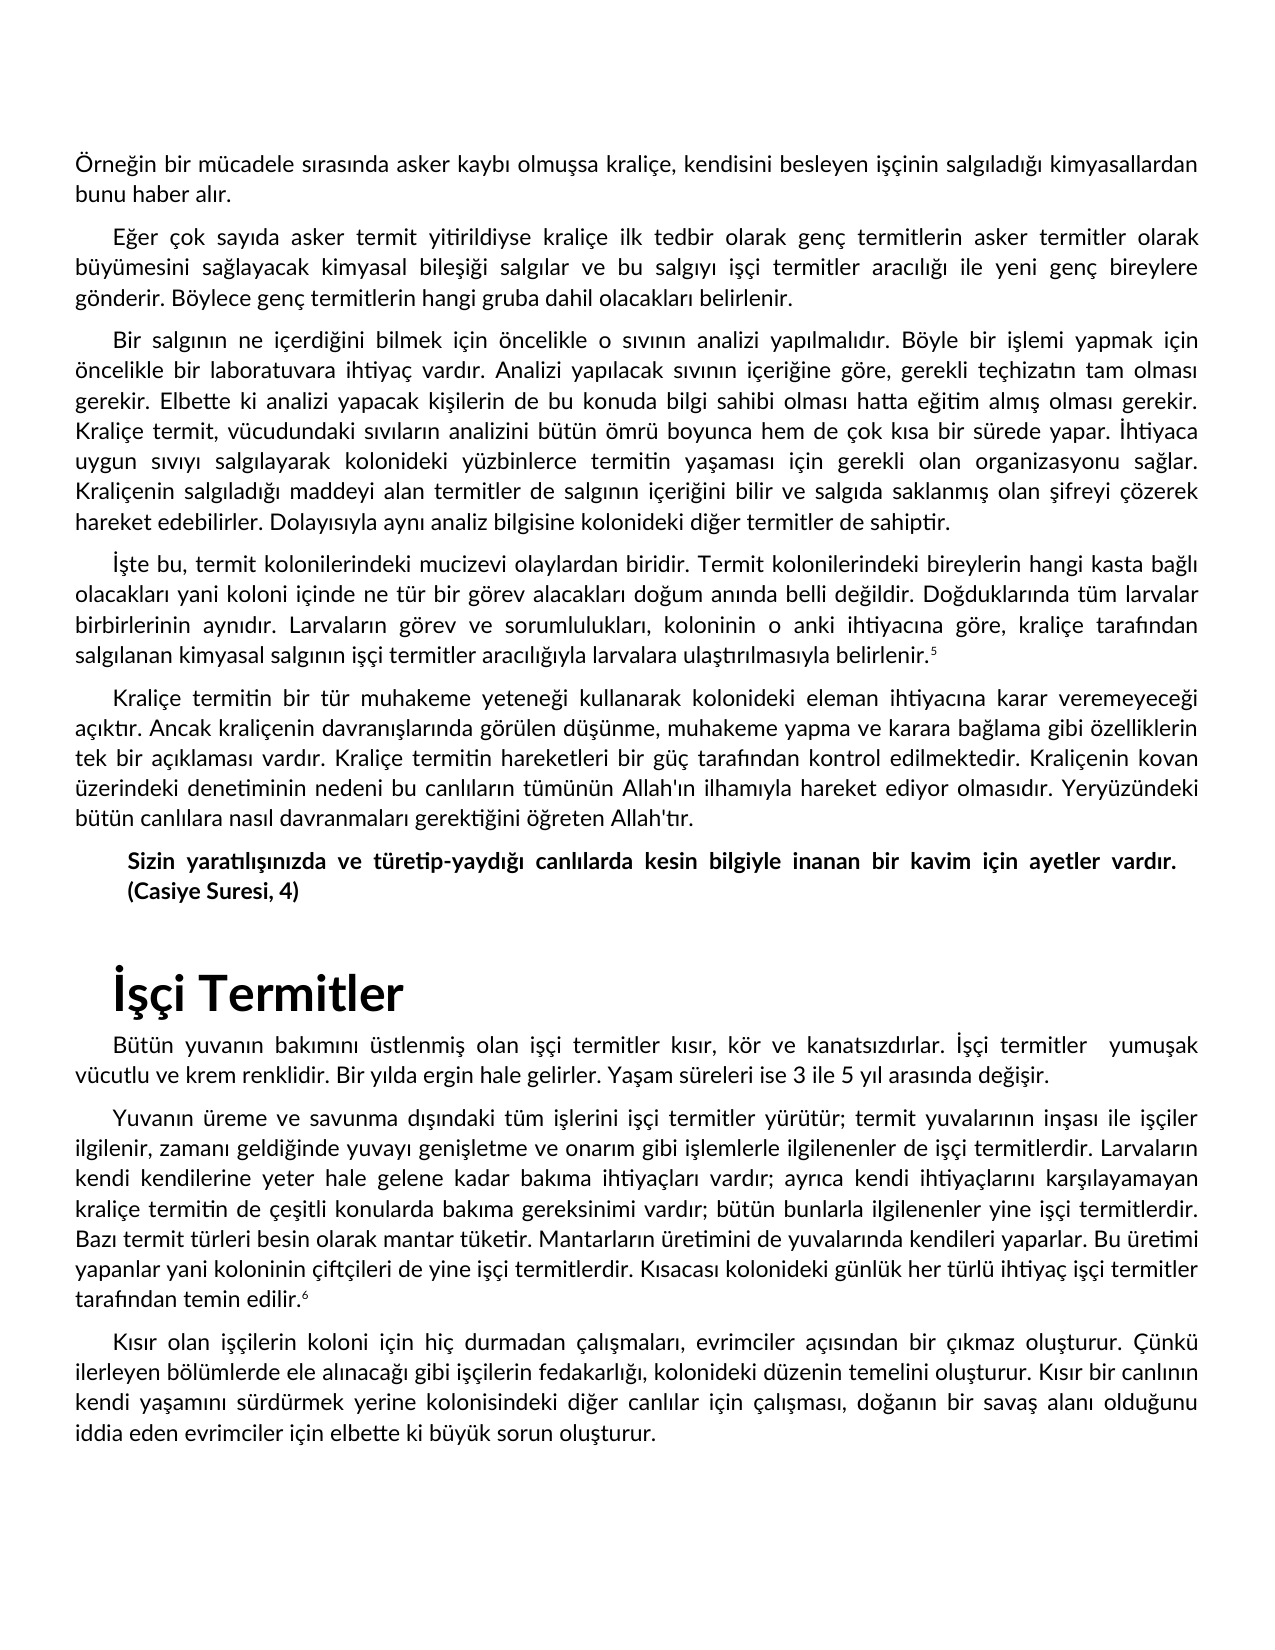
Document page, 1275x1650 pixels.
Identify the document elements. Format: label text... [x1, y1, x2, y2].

text Yuvanın üreme ve savunma dışındaki tüm işlerini işçi termitler yürütür; termit yuvalarının inşası ile işçiler ilgilenir, zamanı geldiğinde yuvayı genişletme ve onarım gibi işlemlerle ilgilenenler de işçi termitlerdir. Larvaların kendi kendilerine yeter hale gelene kadar bakıma ihtiyaçları vardır; ayrıca kendi ihtiyaçlarını karşılayamayan kraliçe termitin de çeşitli konularda bakıma gereksinimi vardır; bütün bunlarla ilgilenenler yine işçi termitlerdir. Bazı termit türleri besin olarak mantar tüketir. Mantarların üretimini de yuvalarında kendileri yaparlar. Bu üretimi yapanlar yani koloninin çiftçileri de yine işçi termitlerdir. Kısacası kolonideki günlük her türlü ihtiyaç işçi termitler tarafından temin edilir.6 [75, 1104, 1200, 1312]
text Eğer çok sayıda asker termit yitirildiyse kraliçe ilk tedbir olarak genç termitlerin asker termitler olarak büyümesini sağlayacak kimyasal bileşiği salgılar ve bu salgıyı işçi termitler aracılığı ile yeni genç bireylere gönderir. Böylece genç termitlerin hangi gruba dahil olacakları belirlenir. [75, 223, 1200, 311]
text Kraliçe termitin bir tür muhakeme yeteneği kullanarak kolonideki eleman ihtiyacına karar veremeyeceği açıktır. Ancak kraliçenin davranışlarında görülen düşünme, muhakeme yapma ve karara bağlama gibi özelliklerin tek bir açıklaması vardır. Kraliçe termitin hareketleri bir güç tarafından kontrol edilmektedir. Kraliçenin kovan üzerindeki denetiminin nedeni bu canlıların tümünün Allah'ın ilhamıyla hareket ediyor olmasıdır. Yeryüzündeki bütün canlılara nasıl davranmaları gerektiğini öğreten Allah'tır. [75, 683, 1200, 832]
text İşte bu, termit kolonilerindeki mucizevi olaylardan biridir. Termit kolonilerindeki bireylerin hangi kasta bağlı olacakları yani koloni içinde ne tür bir görev alacakları doğum anında belli değildir. Doğduklarında tüm larvalar birbirlerinin aynıdır. Larvaların görev ve sorumlulukları, koloninin o anki ihtiyacına göre, kraliçe tarafından salgılanan kimyasal salgının işçi termitler aracılığıyla larvalara ulaştırılmasıyla belirlenir.5 [75, 550, 1200, 668]
subtitle İşçi Termitler [112, 962, 1200, 1022]
text Kısır olan işçilerin koloni için hiç durmadan çalışmaları, evrimciler açısından bir çıkmaz oluşturur. Çünkü ilerleyen bölümlerde ele alınacağı gibi işçilerin fedakarlığı, kolonideki düzenin temelini oluşturur. Kısır bir canlının kendi yaşamını sürdürmek yerine kolonisindeki diğer canlılar için çalışması, doğanın bir savaş alanı olduğunu iddia eden evrimciler için elbette ki büyük sorun oluşturur. [75, 1328, 1200, 1446]
text Bütün yuvanın bakımını üstlenmiş olan işçi termitler kısır, kör ve kanatsızdırlar. İşçi termitler yumuşak vücutlu ve krem renklidir. Bir yılda ergin hale gelirler. Yaşam süreleri ise 3 ile 5 yıl arasında değişir. [75, 1031, 1200, 1088]
text Bir salgının ne içerdiğini bilmek için öncelikle o sıvının analizi yapılmalıdır. Böyle bir işlemi yapmak için öncelikle bir laboratuvara ihtiyaç vardır. Analizi yapılacak sıvının içeriğine göre, gerekli teçhizatın tam olması gerekir. Elbette ki analizi yapacak kişilerin de bu konuda bilgi sahibi olması hatta eğitim almış olması gerekir. Kraliçe termit, vücudundaki sıvıların analizini bütün ömrü boyunca hem de çok kısa bir sürede yapar. İhtiyaca uygun sıvıyı salgılayarak kolonideki yüzbinlerce termitin yaşaması için gerekli olan organizasyonu sağlar. Kraliçenin salgıladığı maddeyi alan termitler de salgının içeriğini bilir ve salgıda saklanmış olan şifreyi çözerek hareket edebilirler. Dolayısıyla aynı analiz bilgisine kolonideki diğer termitler de sahiptir. [75, 326, 1200, 535]
text Örneğin bir mücadele sırasında asker kaybı olmuşsa kraliçe, kendisini besleyen işçinin salgıladığı kimyasallardan bunu haber alır. [75, 150, 1200, 208]
text Sizin yaratılışınızda ve türetip-yaydığı canlılarda kesin bilgiyle inanan bir kavim için ayetler vardır. (Casiye Suresi, 4) [127, 847, 1177, 904]
